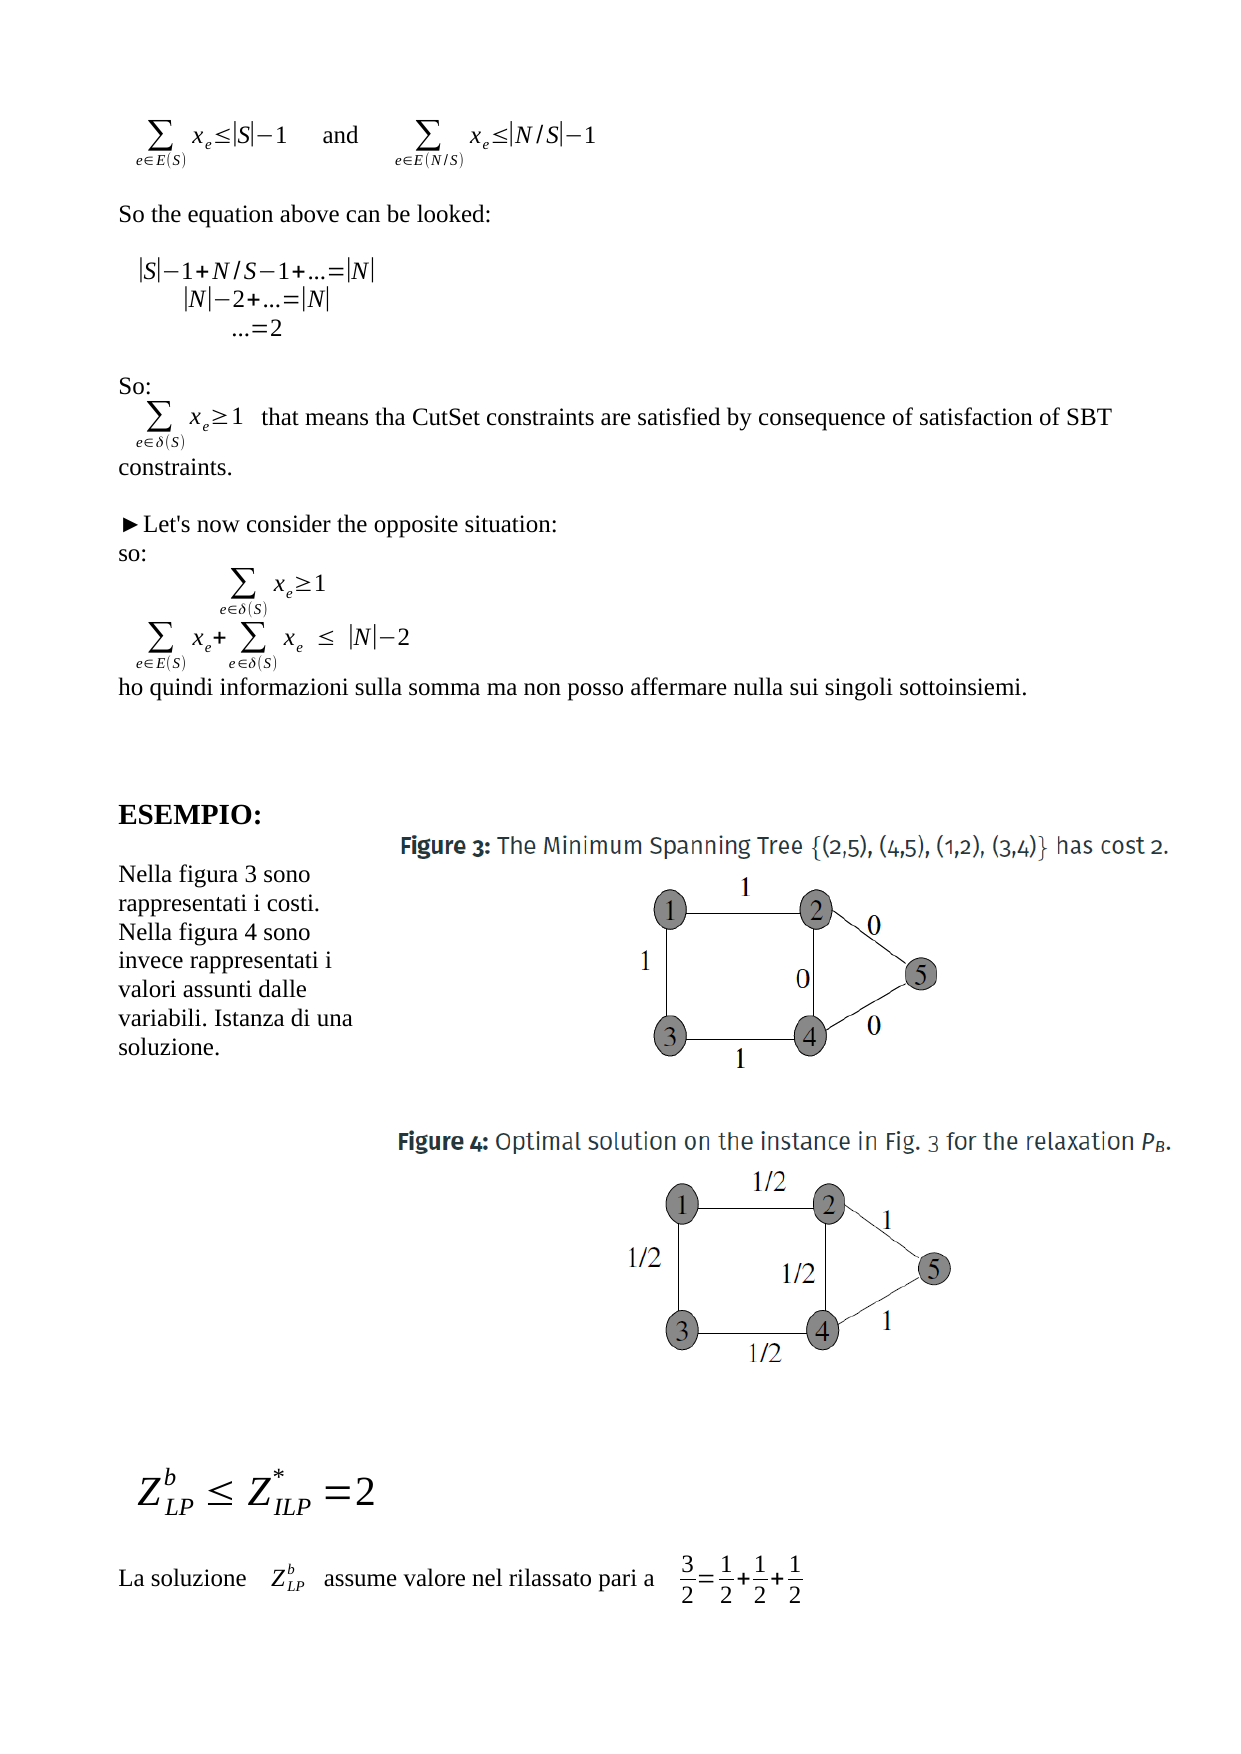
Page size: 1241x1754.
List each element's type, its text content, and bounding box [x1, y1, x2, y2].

text So the equation above can be looked: [118, 199, 1122, 228]
text so: [118, 538, 1122, 567]
text Nella figura 3 sono rappresentati i costi. [118, 859, 372, 917]
picture [372, 820, 1179, 1377]
text Nella figura 4 sono invece rappresentati i valori assunti dalle variabili. Istanza di una soluzione. [118, 917, 372, 1061]
text So: [118, 371, 1122, 400]
text ho quindi informazioni sulla somma ma non posso affermare nulla sui singoli sottoinsiemi. [118, 672, 1122, 701]
text La soluzione assume valore nel rilassato pari a [118, 1550, 1122, 1609]
text ESEMPIO: [118, 797, 1122, 831]
text ►Let's now consider the opposite situation: [118, 509, 1122, 538]
text that means tha CutSet constraints are satisfied by consequence of satisfaction of SBT constraints. [118, 400, 1122, 481]
